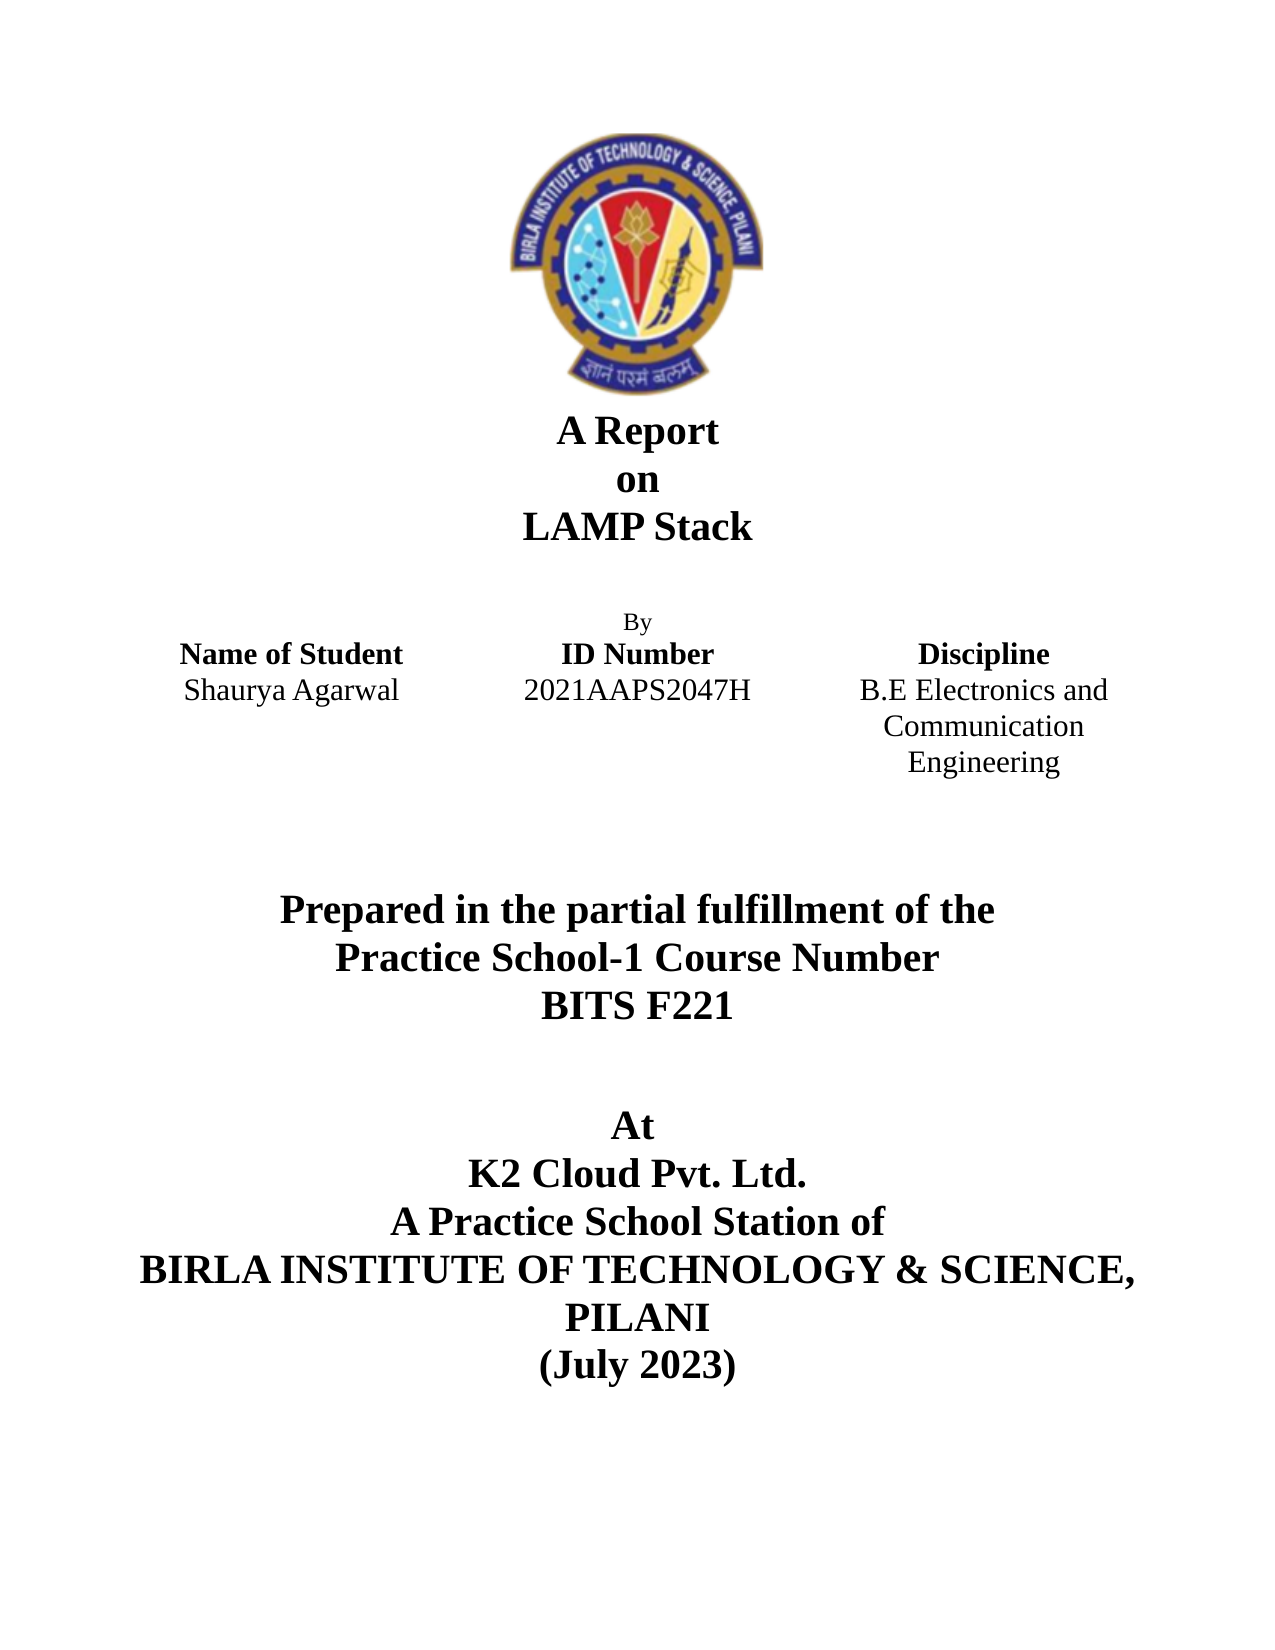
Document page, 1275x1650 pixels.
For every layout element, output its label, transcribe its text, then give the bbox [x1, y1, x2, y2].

text A Report [118, 406, 1157, 453]
text BIRLA INSTITUTE OF TECHNOLOGY & SCIENCE, PILANI [118, 1244, 1157, 1340]
table_header ID Number [464, 636, 811, 672]
text BITS F221 [118, 981, 1157, 1028]
table_cell B.E Electronics and Communication Engineering [811, 672, 1157, 779]
text K2 Cloud Pvt. Ltd. [118, 1148, 1157, 1196]
text By [118, 607, 1157, 636]
table_header Discipline [811, 636, 1157, 672]
text (July 2023) [118, 1340, 1157, 1388]
text LAMP Stack [118, 501, 1157, 549]
picture [477, 118, 798, 404]
text A Practice School Station of [118, 1196, 1157, 1244]
text on [118, 453, 1157, 501]
text Practice School-1 Course Number [118, 933, 1157, 981]
text Prepared in the partial fulfillment of the [118, 885, 1157, 933]
table_cell Shaurya Agarwal [118, 672, 464, 779]
table_header Name of Student [118, 636, 464, 672]
table_cell 2021AAPS2047H [464, 672, 811, 779]
text At [118, 1100, 1157, 1148]
